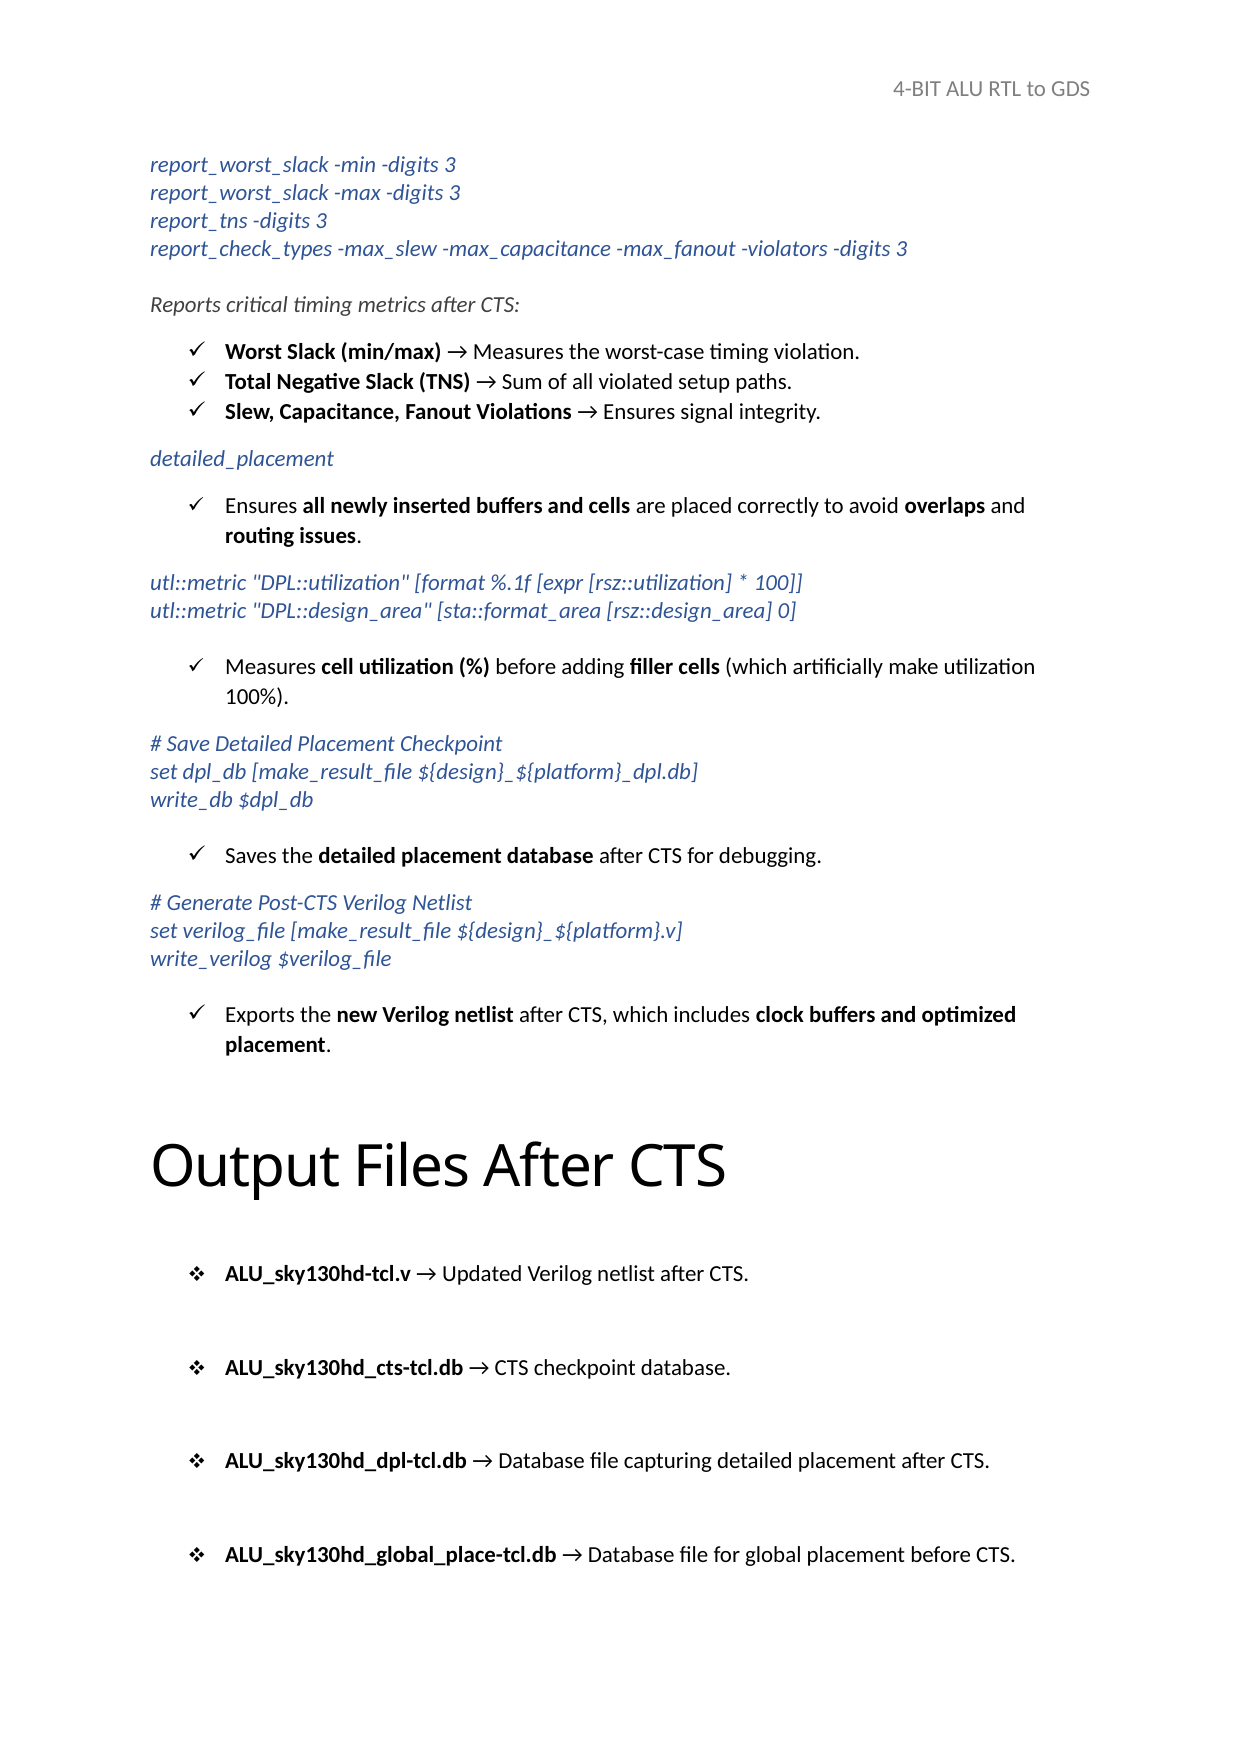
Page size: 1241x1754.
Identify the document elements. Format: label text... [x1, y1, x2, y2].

text report_worst_slack -min -digits 3 [150, 150, 1090, 178]
text report_tns -digits 3 [150, 206, 1090, 234]
title Output Files After CTS [150, 1124, 1090, 1204]
list Total Negative Slack (TNS) → Sum of all violated setup paths. [187, 367, 1090, 395]
list ALU_sky130hd_global_place-tcl.db → Database file for global placement before CTS. [187, 1540, 1090, 1568]
text # Save Detailed Placement Checkpoint [150, 729, 1090, 757]
text report_worst_slack -max -digits 3 [150, 178, 1090, 206]
list Measures cell utilization (%) before adding filler cells (which artificially make utilization 100%). [187, 652, 1090, 711]
list Ensures all newly inserted buffers and cells are placed correctly to avoid overlaps and routing issues. [187, 491, 1090, 549]
text write_verilog $verilog_file [150, 944, 1090, 972]
text report_check_types -max_slew -max_capacitance -max_fanout -violators -digits 3 [150, 234, 1090, 262]
text detailed_placement [150, 444, 1090, 472]
text utl::metric "DPL::design_area" [sta::format_area [rsz::design_area] 0] [150, 596, 1090, 624]
list ALU_sky130hd_cts-tcl.db → CTS checkpoint database. [187, 1353, 1090, 1381]
list Exports the new Verilog netlist after CTS, which includes clock buffers and optimized placement. [187, 1000, 1090, 1059]
text write_db $dpl_db [150, 785, 1090, 813]
list Slew, Capacitance, Fanout Violations → Ensures signal integrity. [187, 397, 1090, 425]
list Saves the detailed placement database after CTS for debugging. [187, 841, 1090, 869]
text utl::metric "DPL::utilization" [format %.1f [expr [rsz::utilization] * 100]] [150, 568, 1090, 596]
text set dpl_db [make_result_file ${design}_${platform}_dpl.db] [150, 757, 1090, 785]
text # Generate Post-CTS Verilog Netlist [150, 888, 1090, 916]
list Worst Slack (min/max) → Measures the worst-case timing violation. [187, 337, 1090, 365]
text Reports critical timing metrics after CTS: [150, 290, 1090, 318]
list ALU_sky130hd-tcl.v → Updated Verilog netlist after CTS. [187, 1259, 1090, 1287]
list ALU_sky130hd_dpl-tcl.db → Database file capturing detailed placement after CTS. [187, 1447, 1090, 1474]
text set verilog_file [make_result_file ${design}_${platform}.v] [150, 916, 1090, 944]
